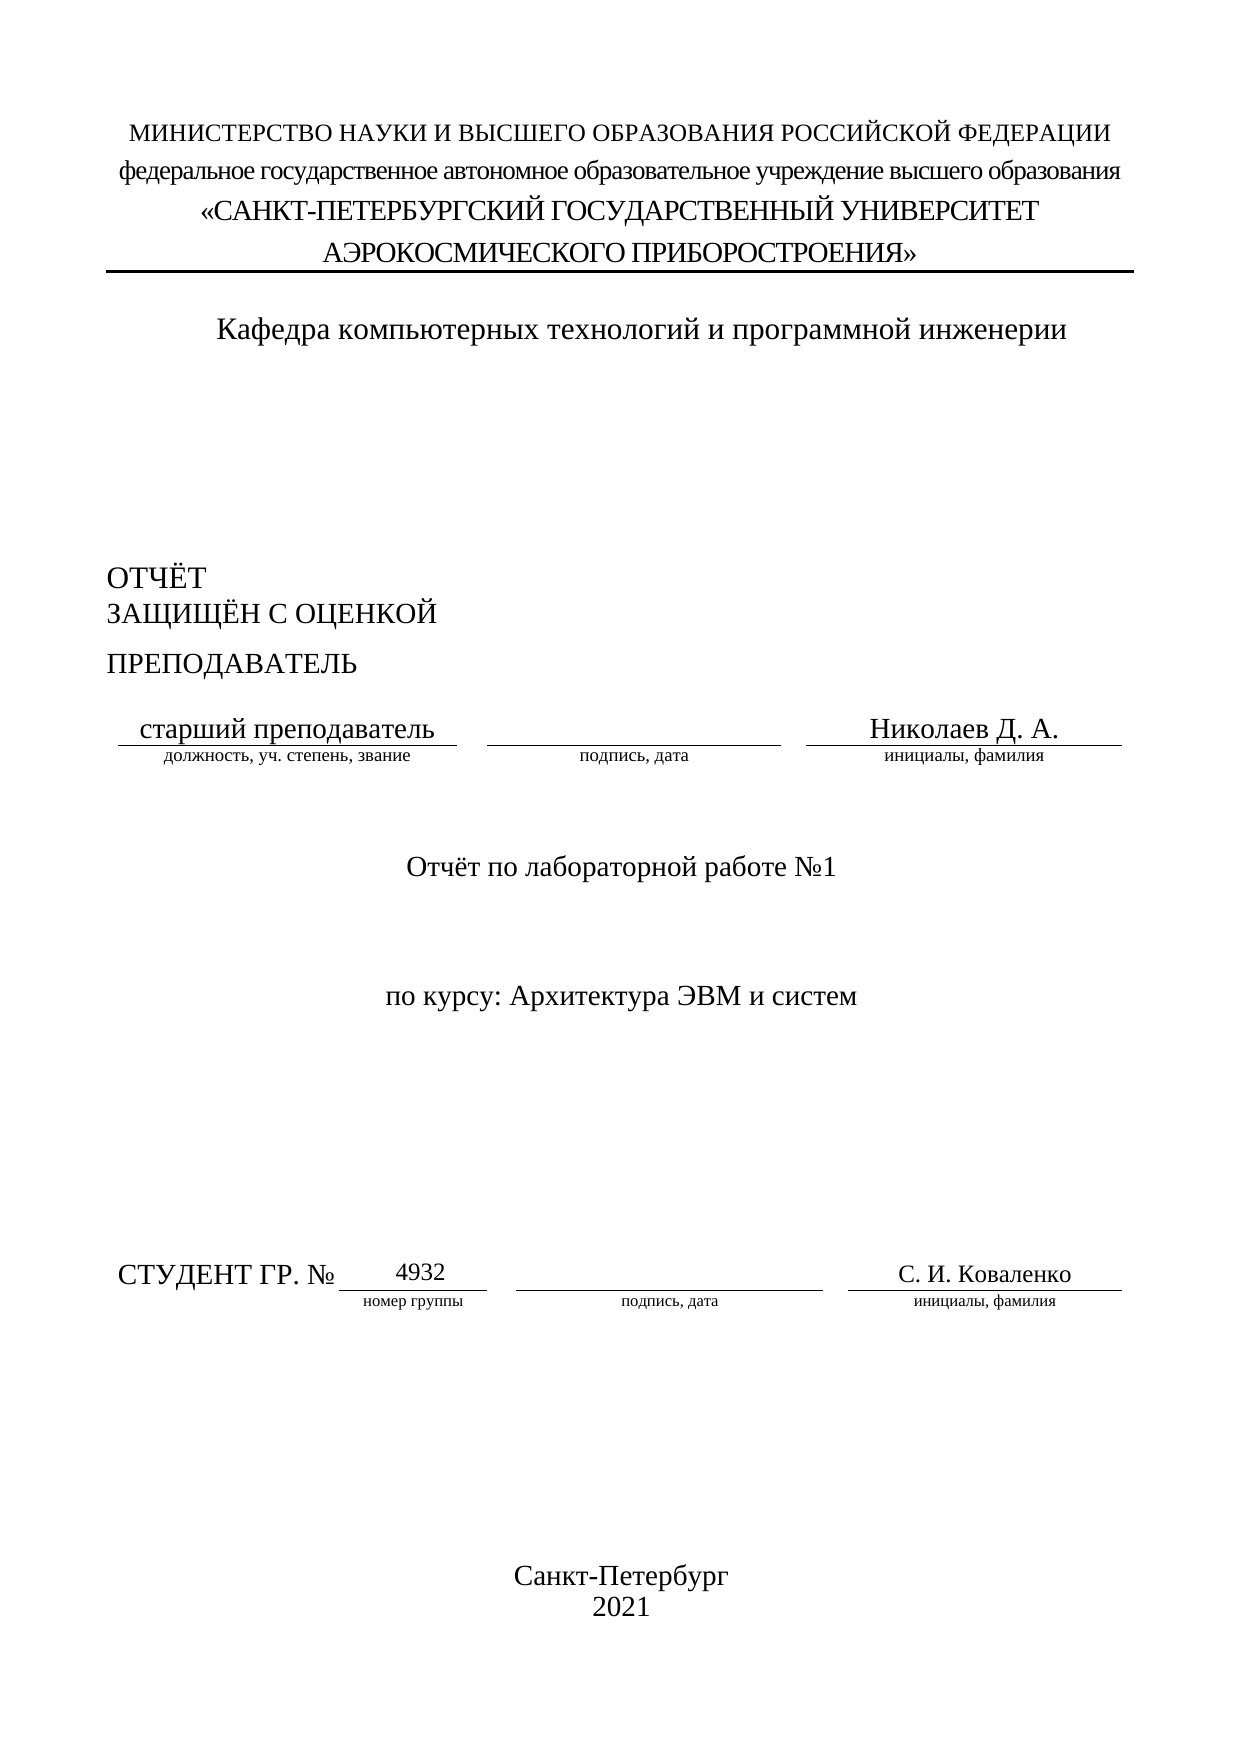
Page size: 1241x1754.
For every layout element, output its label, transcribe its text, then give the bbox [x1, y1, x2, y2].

table_header [457, 697, 487, 745]
text Санкт-Петербург [108, 1560, 1134, 1591]
text ЗАЩИЩЁН С ОЦЕНКОЙ [106, 596, 1134, 629]
subtitle АЭРОКОСМИЧЕСКОГО ПРИБОРОСТРОЕНИЯ» [106, 235, 1134, 270]
table_header СТУДЕНТ ГР. № [118, 1242, 354, 1290]
table_header [781, 697, 806, 745]
text ОТЧЁТ [106, 560, 1134, 596]
table_header [487, 697, 781, 745]
table_cell должность, уч. степень, звание [118, 746, 457, 765]
text ПРЕПОДАВАТЕЛЬ [106, 646, 1134, 680]
table_header старший преподаватель [118, 697, 457, 745]
text Отчёт по лабораторной работе №1 [109, 849, 1134, 883]
table_header [823, 1242, 848, 1290]
table_cell [457, 745, 487, 765]
subtitle федеральное государственное автономное образовательное учреждение высшего образования [106, 154, 1134, 185]
table_cell подпись, дата [516, 1291, 823, 1310]
table_header [516, 1242, 823, 1290]
table_cell [823, 1290, 848, 1310]
text Кафедра компьютерных технологий и программной инженерии [150, 311, 1134, 347]
table_cell номер группы [339, 1291, 487, 1310]
table_cell подпись, дата [487, 746, 781, 765]
table_cell инициалы, фамилия [806, 746, 1122, 765]
table_cell [781, 745, 806, 765]
table_cell [487, 1290, 516, 1310]
table_header [487, 1242, 516, 1290]
table_cell инициалы, фамилия [848, 1291, 1122, 1310]
table_cell [118, 1290, 339, 1310]
subtitle МИНИСТЕРСТВО НАУКИ И ВЫСШЕГО ОБРАЗОВАНИЯ РОССИЙСКОЙ ФЕДЕРАЦИИ [106, 118, 1134, 147]
table_header Николаев Д. А. [806, 697, 1122, 745]
table_header 4932 [354, 1242, 487, 1290]
text по курсу: Архитектура ЭВМ и систем [109, 978, 1134, 1012]
table_header С. И. Коваленко [848, 1242, 1122, 1290]
subtitle «САНКТ-ПЕТЕРБУРГСКИЙ ГОСУДАРСТВЕННЫЙ УНИВЕРСИТЕТ [106, 193, 1134, 226]
text 2021 [108, 1591, 1134, 1623]
